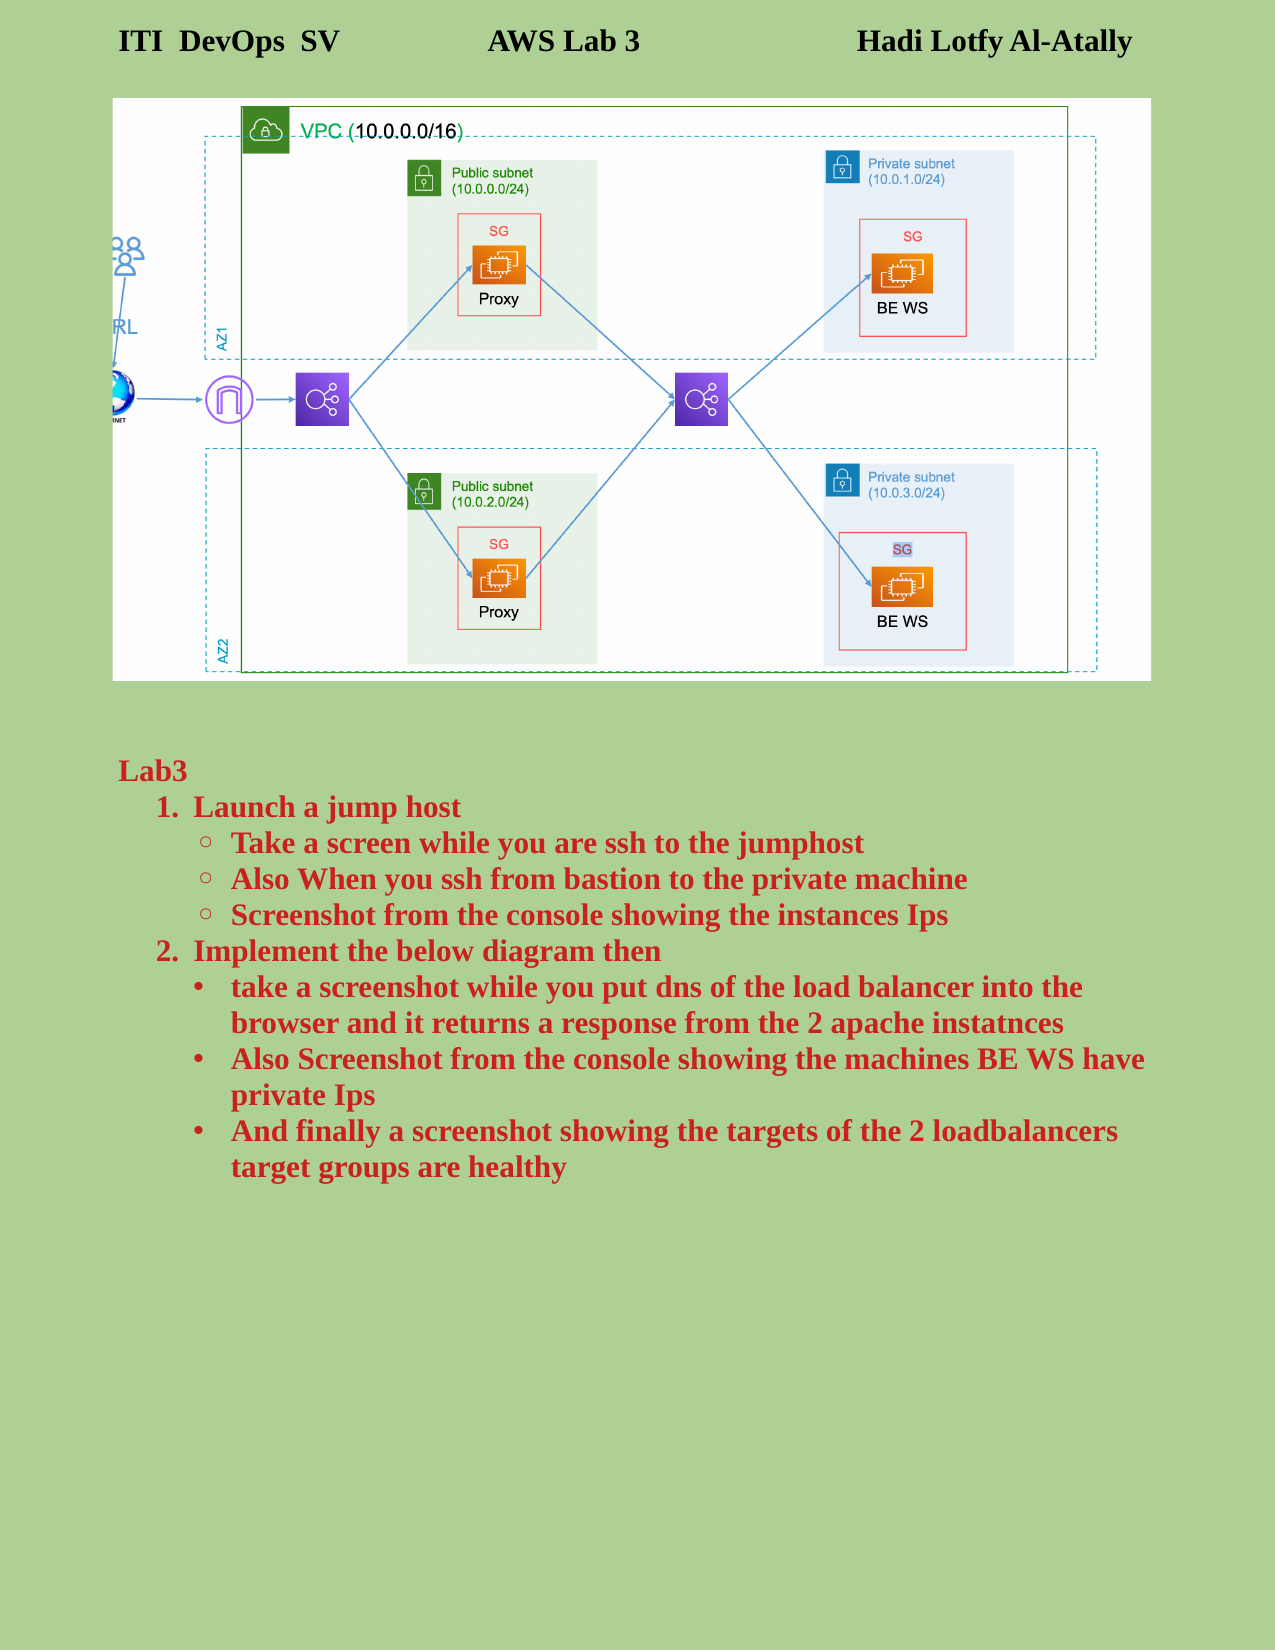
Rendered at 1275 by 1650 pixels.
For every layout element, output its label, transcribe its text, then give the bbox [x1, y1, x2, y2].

list Also When you ssh from bastion to the private machine [193, 860, 1157, 896]
text Lab3 [118, 752, 1157, 788]
list And finally a screenshot showing the targets of the 2 loadbalancers target groups are healthy [193, 1112, 1157, 1184]
list Launch a jump host [156, 788, 1157, 824]
list Screenshot from the console showing the instances Ips [193, 896, 1157, 932]
list take a screenshot while you put dns of the load balancer into the browser and it returns a response from the 2 apache instatnces [193, 968, 1157, 1040]
picture [112, 98, 1152, 681]
list Take a screen while you are ssh to the jumphost [193, 824, 1157, 860]
list Also Screenshot from the console showing the machines BE WS have private Ips [193, 1040, 1157, 1112]
list Implement the below diagram then [156, 932, 1157, 968]
